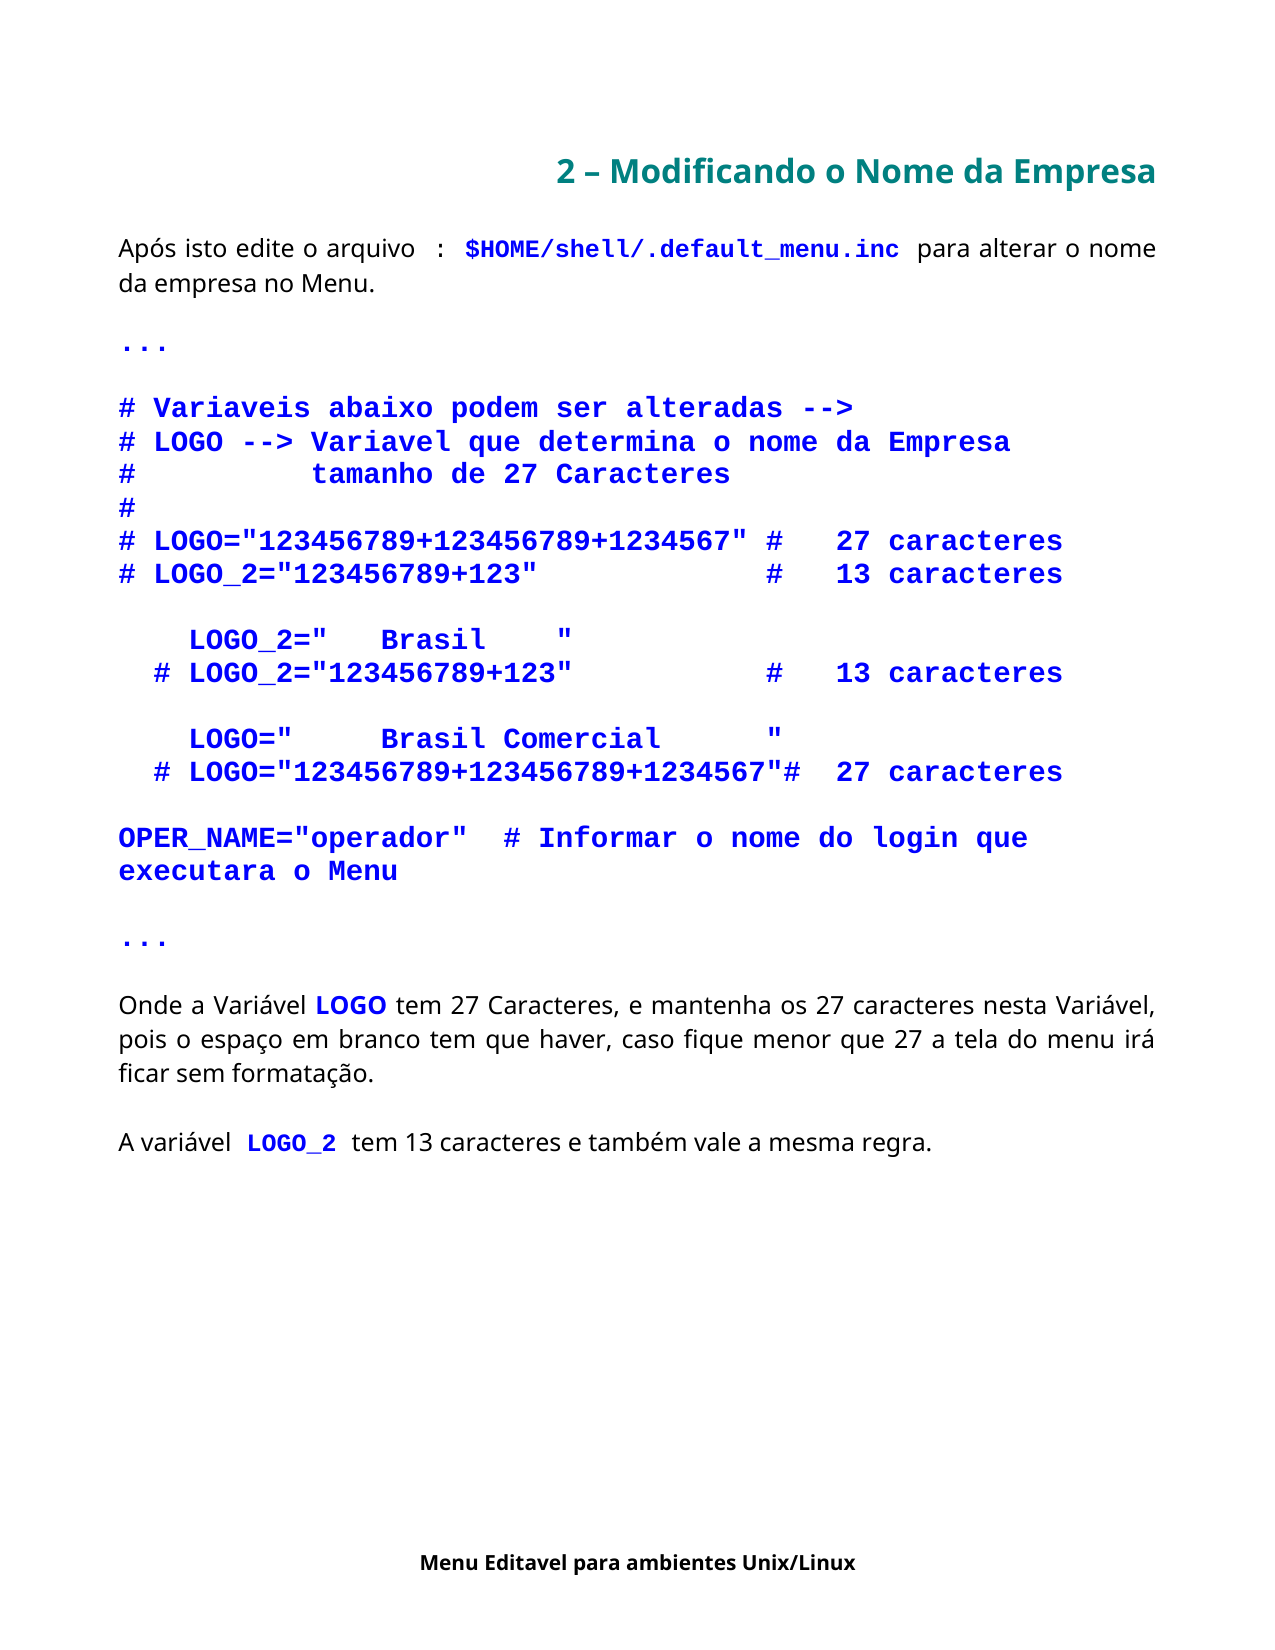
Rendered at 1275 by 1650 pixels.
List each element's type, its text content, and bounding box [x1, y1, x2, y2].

text # tamanho de 27 Caracteres [118, 460, 1157, 493]
text Onde a Variável LOGO tem 27 Caracteres, e mantenha os 27 caracteres nesta Variável, pois o espaço em branco tem que haver, caso fique menor que 27 a tela do menu irá ficar sem formatação. [118, 988, 1157, 1090]
text LOGO_2=" Brasil " [118, 625, 1157, 658]
text # Variaveis abaixo podem ser alteradas --> [118, 394, 1157, 427]
text OPER_NAME="operador" # Informar o nome do login que executara o Menu [118, 823, 1157, 889]
text 2 – Modificando o Nome da Empresa [118, 148, 1157, 193]
text LOGO=" Brasil Comercial " [118, 724, 1157, 757]
text # LOGO_2="123456789+123" # 13 caracteres [118, 559, 1157, 592]
text # [118, 493, 1157, 526]
text # LOGO --> Variavel que determina o nome da Empresa [118, 427, 1157, 460]
text # LOGO="123456789+123456789+1234567"# 27 caracteres [118, 757, 1157, 790]
text # LOGO="123456789+123456789+1234567" # 27 caracteres [118, 526, 1157, 559]
text A variável LOGO_2 tem 13 caracteres e também vale a mesma regra. [118, 1124, 1157, 1158]
text # LOGO_2="123456789+123" # 13 caracteres [118, 658, 1157, 691]
text ... [118, 328, 1157, 361]
text ... [118, 922, 1157, 955]
text Após isto edite o arquivo : $HOME/shell/.default_menu.inc para alterar o nome da empresa no Menu. [118, 231, 1157, 299]
